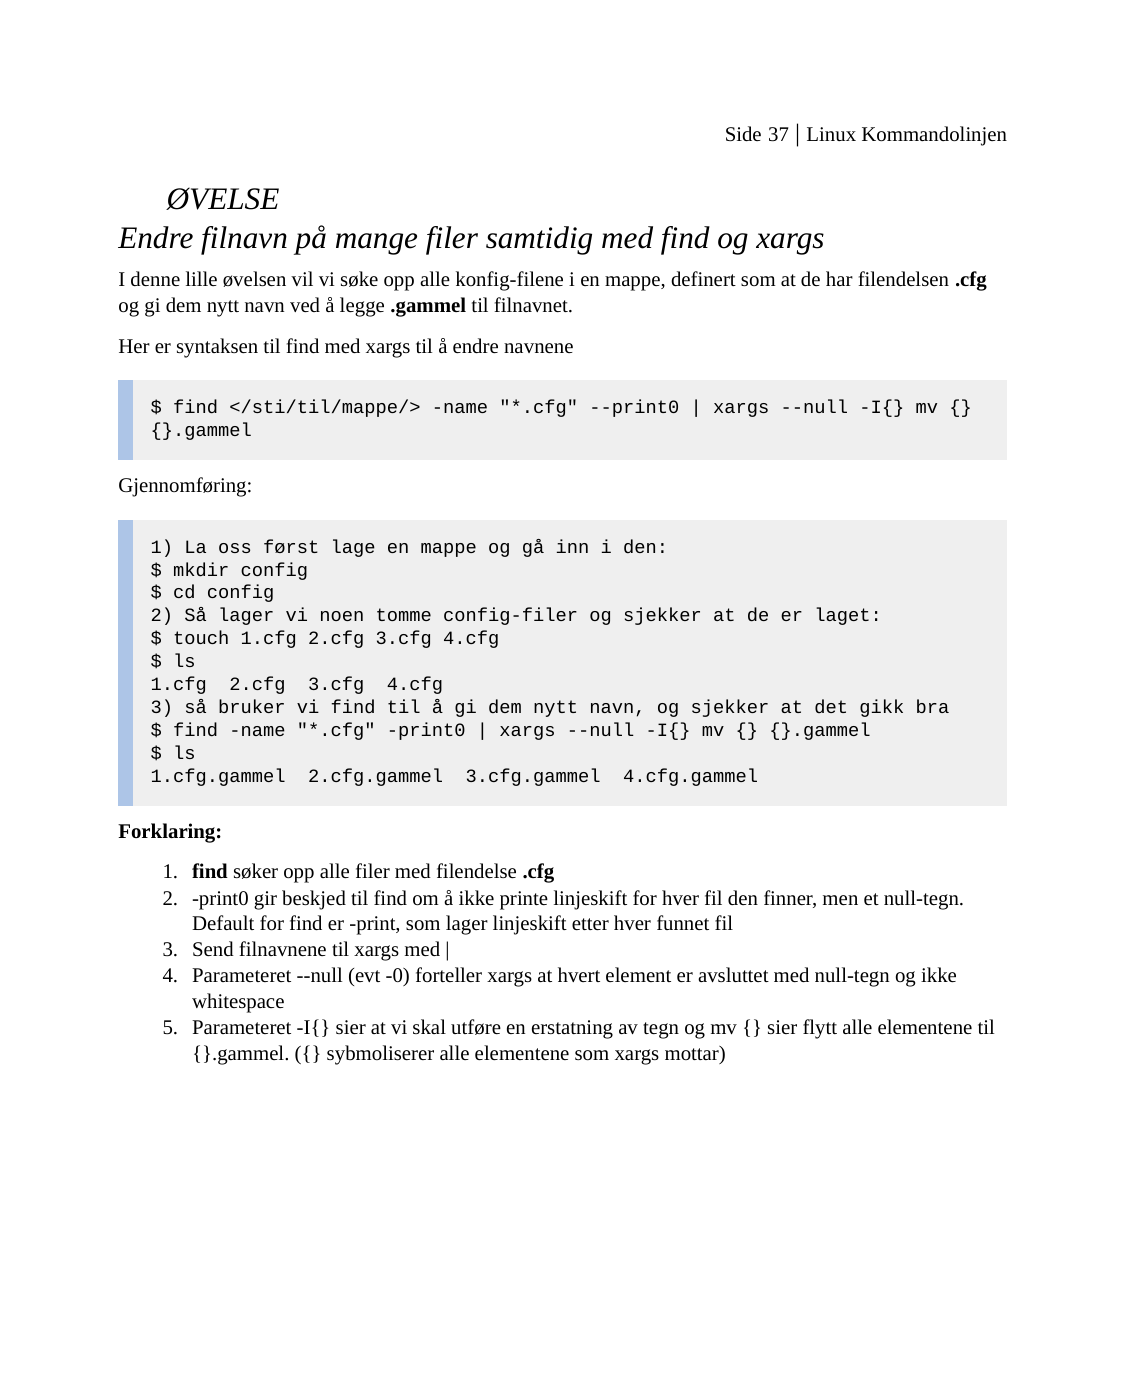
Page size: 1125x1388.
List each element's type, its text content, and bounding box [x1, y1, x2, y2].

text 3) så bruker vi find til å gi dem nytt navn, og sjekker at det gikk bra [133, 680, 1007, 703]
list -print0 gir beskjed til find om å ikke printe linjeskift for hver fil den finner, men et null-tegn. Default for find er -print, som lager linjeskift etter hver funnet fil [162, 885, 1007, 935]
text $ find -name "*.cfg" -print0 | xargs --null -I{} mv {} {}.gammel [133, 703, 1007, 726]
text $ mkdir config [133, 543, 1007, 566]
text $ touch 1.cfg 2.cfg 3.cfg 4.cfg [133, 611, 1007, 634]
text Forklaring: [118, 819, 1007, 843]
list Parameteret -I{} sier at vi skal utføre en erstatning av tegn og mv {} sier flytt alle elementene til {}.gammel. ({} sybmoliserer alle elementene som xargs mottar) [162, 1015, 1007, 1065]
text Her er syntaksen til find med xargs til å endre navnene [118, 334, 1007, 358]
text 1.cfg 2.cfg 3.cfg 4.cfg [133, 657, 1007, 680]
text $ cd config [133, 566, 1007, 588]
text 2) Så lager vi noen tomme config-filer og sjekker at de er laget: [133, 588, 1007, 611]
list Send filnavnene til xargs med | [162, 937, 1007, 961]
text I denne lille øvelsen vil vi søke opp alle konfig-filene i en mappe, definert som at de har filendelsen .cfg og gi dem nytt navn ved å legge .gammel til filnavnet. [118, 267, 1007, 317]
text $ ls [133, 634, 1007, 657]
list find søker opp alle filer med filendelse .cfg [162, 859, 1007, 883]
text $ find </sti/til/mappe/> -name "*.cfg" --print0 | xargs --null -I{} mv {} {}.gammel [133, 380, 1007, 460]
text Gjennomføring: [118, 473, 1007, 497]
text 1.cfg.gammel 2.cfg.gammel 3.cfg.gammel 4.cfg.gammel [133, 749, 1007, 806]
text $ ls [133, 726, 1007, 749]
text 1) La oss først lage en mappe og gå inn i den: [133, 520, 1007, 543]
list Parameteret --null (evt -0) forteller xargs at hvert element er avsluttet med null-tegn og ikke whitespace [162, 963, 1007, 1013]
subtitle  ØVELSE Endre filnavn på mange filer samtidig med find og xargs [118, 176, 1007, 255]
